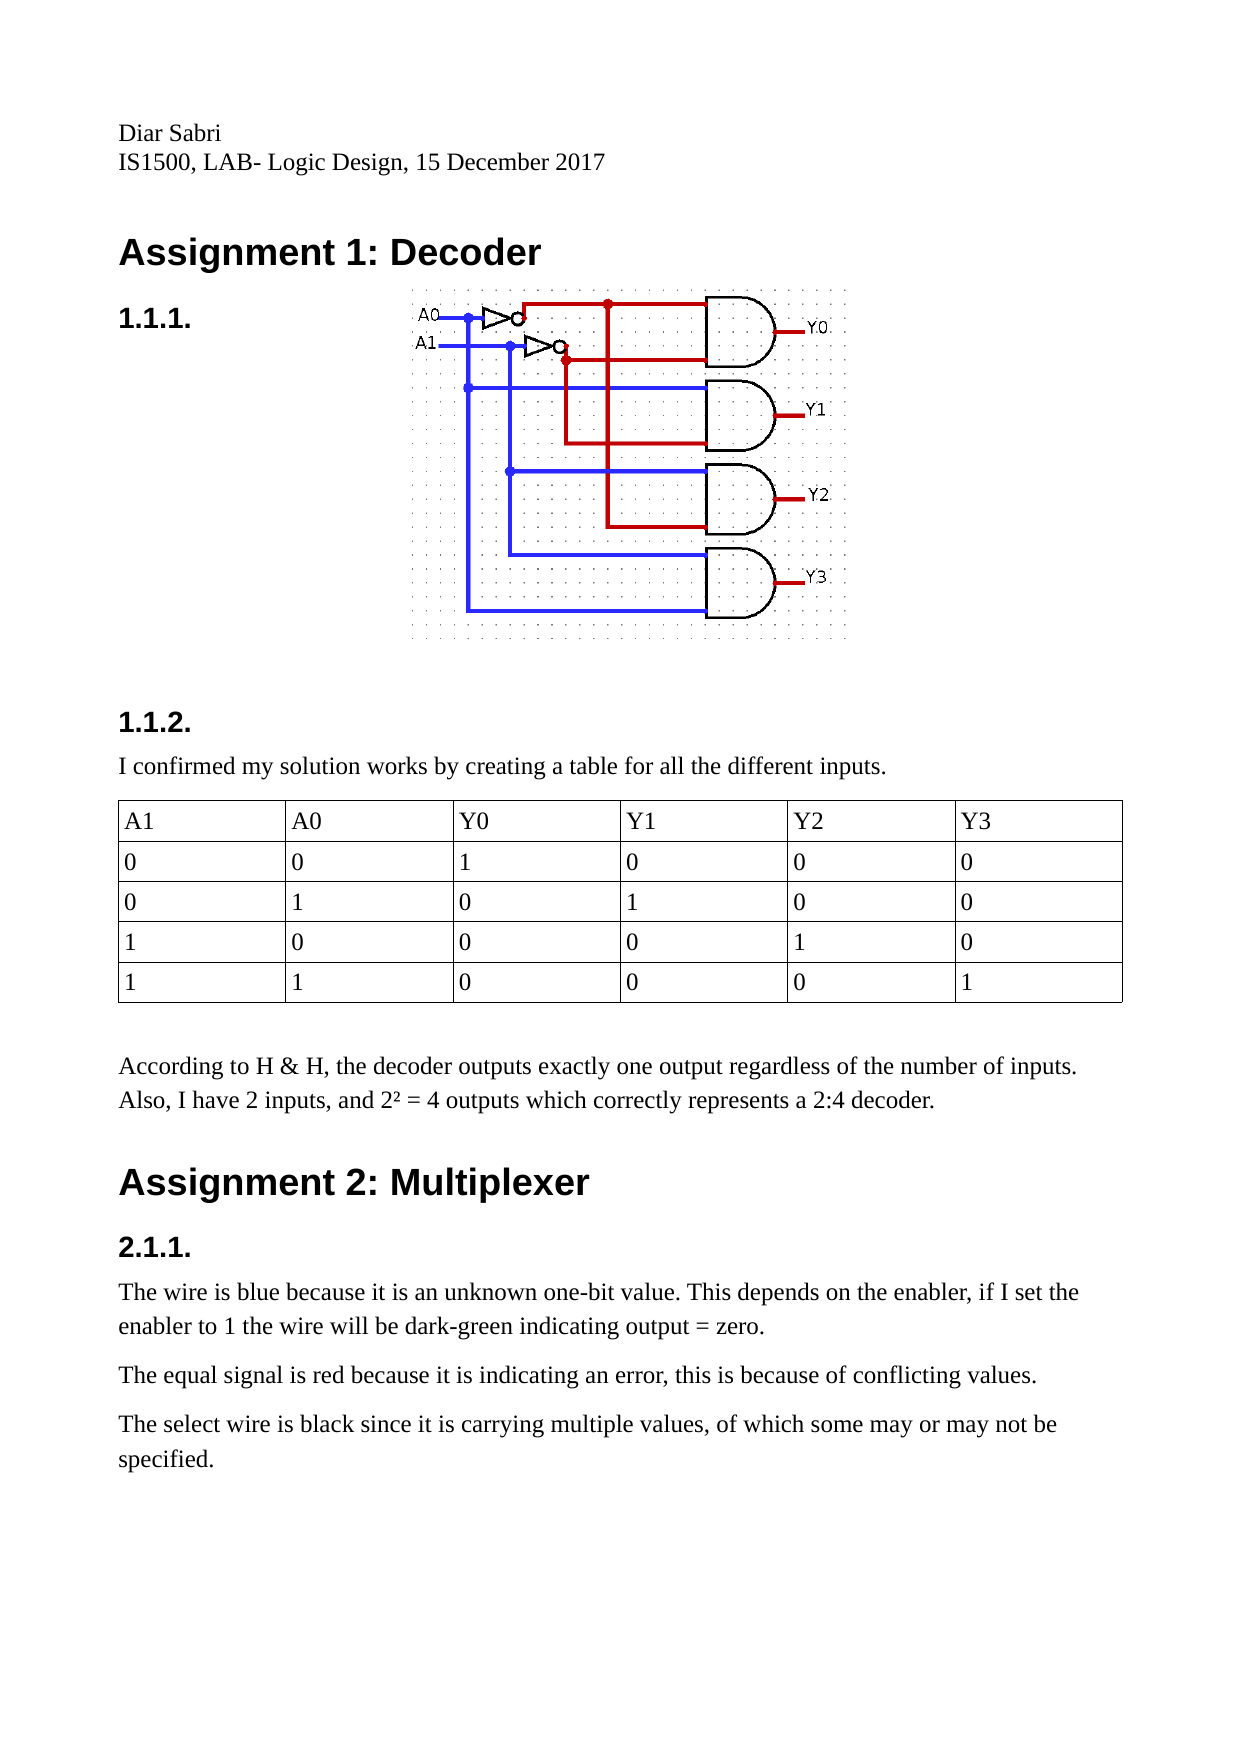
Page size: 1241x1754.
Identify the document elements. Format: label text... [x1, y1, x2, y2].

table_cell 0 [956, 842, 1122, 881]
table_header Y2 [788, 801, 955, 841]
table_header A0 [286, 801, 453, 841]
table_cell 0 [788, 842, 955, 881]
text The select wire is black since it is carrying multiple values, of which some may or may not be specified. [118, 1409, 1122, 1472]
table_cell 1 [119, 922, 285, 962]
table_header A1 [119, 801, 285, 841]
text I confirmed my solution works by creating a table for all the different inputs. [118, 751, 1122, 780]
table_cell 1 [621, 882, 787, 921]
text The wire is blue because it is an unknown one-bit value. This depends on the enabler, if I set the enabler to 1 the wire will be dark-green indicating output = zero. [118, 1277, 1122, 1340]
table_cell 1 [286, 963, 453, 1002]
table_cell 0 [454, 882, 620, 921]
subtitle 1.1.1. [118, 301, 399, 334]
table_cell 1 [956, 963, 1122, 1002]
table_header Y3 [956, 801, 1122, 841]
text According to H & H, the decoder outputs exactly one output regardless of the number of inputs. Also, I have 2 inputs, and 2² = 4 outputs which correctly represents a 2:4 decoder. [118, 1051, 1122, 1114]
subtitle Assignment 1: Decoder [118, 230, 1122, 274]
table_cell 0 [286, 922, 453, 962]
table_cell 0 [788, 882, 955, 921]
table_cell 1 [119, 963, 285, 1002]
table_cell 0 [119, 882, 285, 921]
table_cell 0 [286, 842, 453, 881]
subtitle 2.1.1. [118, 1230, 1122, 1264]
table_header Y1 [621, 801, 787, 841]
table_cell 0 [454, 963, 620, 1002]
table_cell 0 [621, 842, 787, 881]
table_cell 0 [956, 922, 1122, 962]
table_cell 1 [454, 842, 620, 881]
subtitle 1.1.2. [118, 705, 1122, 739]
table_cell 0 [788, 963, 955, 1002]
table_cell 0 [454, 922, 620, 962]
subtitle Assignment 2: Multiplexer [118, 1160, 1122, 1203]
picture [399, 278, 852, 639]
table_cell 0 [119, 842, 285, 881]
table_cell 1 [788, 922, 955, 962]
text The equal signal is red because it is indicating an error, this is because of conflicting values. [118, 1360, 1122, 1389]
table_header Y0 [454, 801, 620, 841]
table_cell 1 [286, 882, 453, 921]
subtitle [852, 301, 1122, 334]
table_cell 0 [956, 882, 1122, 921]
table_cell 0 [621, 922, 787, 962]
table_cell 0 [621, 963, 787, 1002]
